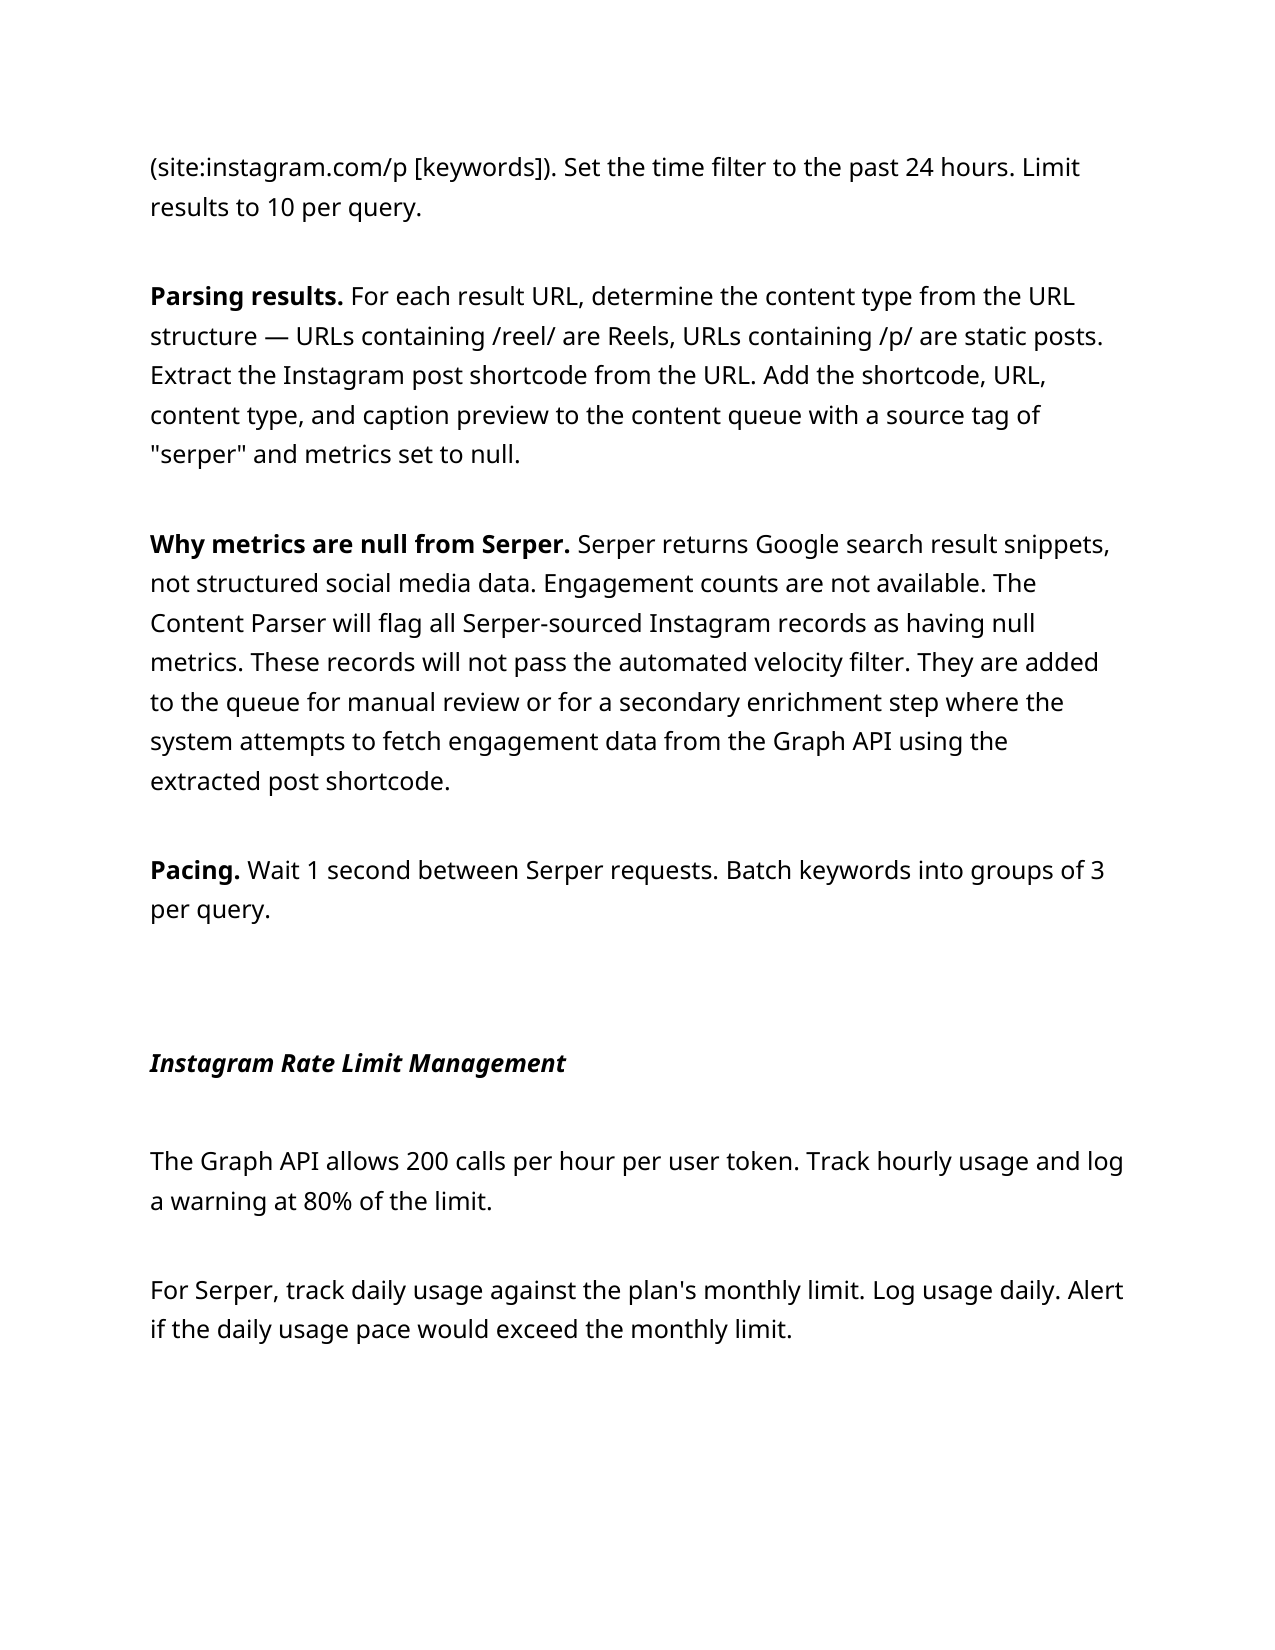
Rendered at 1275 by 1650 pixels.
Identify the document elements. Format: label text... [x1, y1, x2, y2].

subtitle Instagram Rate Limit Management [150, 1046, 1125, 1080]
text (site:instagram.com/p [keywords]). Set the time filter to the past 24 hours. Limit results to 10 per query. [150, 150, 1125, 223]
text For Serper, track daily usage against the plan's monthly limit. Log usage daily. Alert if the daily usage pace would exceed the monthly limit. [150, 1273, 1125, 1346]
text The Graph API allows 200 calls per hour per user token. Track hourly usage and log a warning at 80% of the limit. [150, 1144, 1125, 1217]
text Pacing. Wait 1 second between Serper requests. Batch keywords into groups of 3 per query. [150, 853, 1125, 926]
text Parsing results. For each result URL, determine the content type from the URL structure — URLs containing /reel/ are Reels, URLs containing /p/ are static posts. Extract the Instagram post shortcode from the URL. Add the shortcode, URL, content type, and caption preview to the content queue with a source tag of "serper" and metrics set to null. [150, 279, 1125, 471]
text Why metrics are null from Serper. Serper returns Google search result snippets, not structured social media data. Engagement counts are not available. The Content Parser will flag all Serper-sourced Instagram records as having null metrics. These records will not pass the automated velocity filter. They are added to the queue for manual review or for a secondary enrichment step where the system attempts to fetch engagement data from the Graph API using the extracted post shortcode. [150, 526, 1125, 797]
